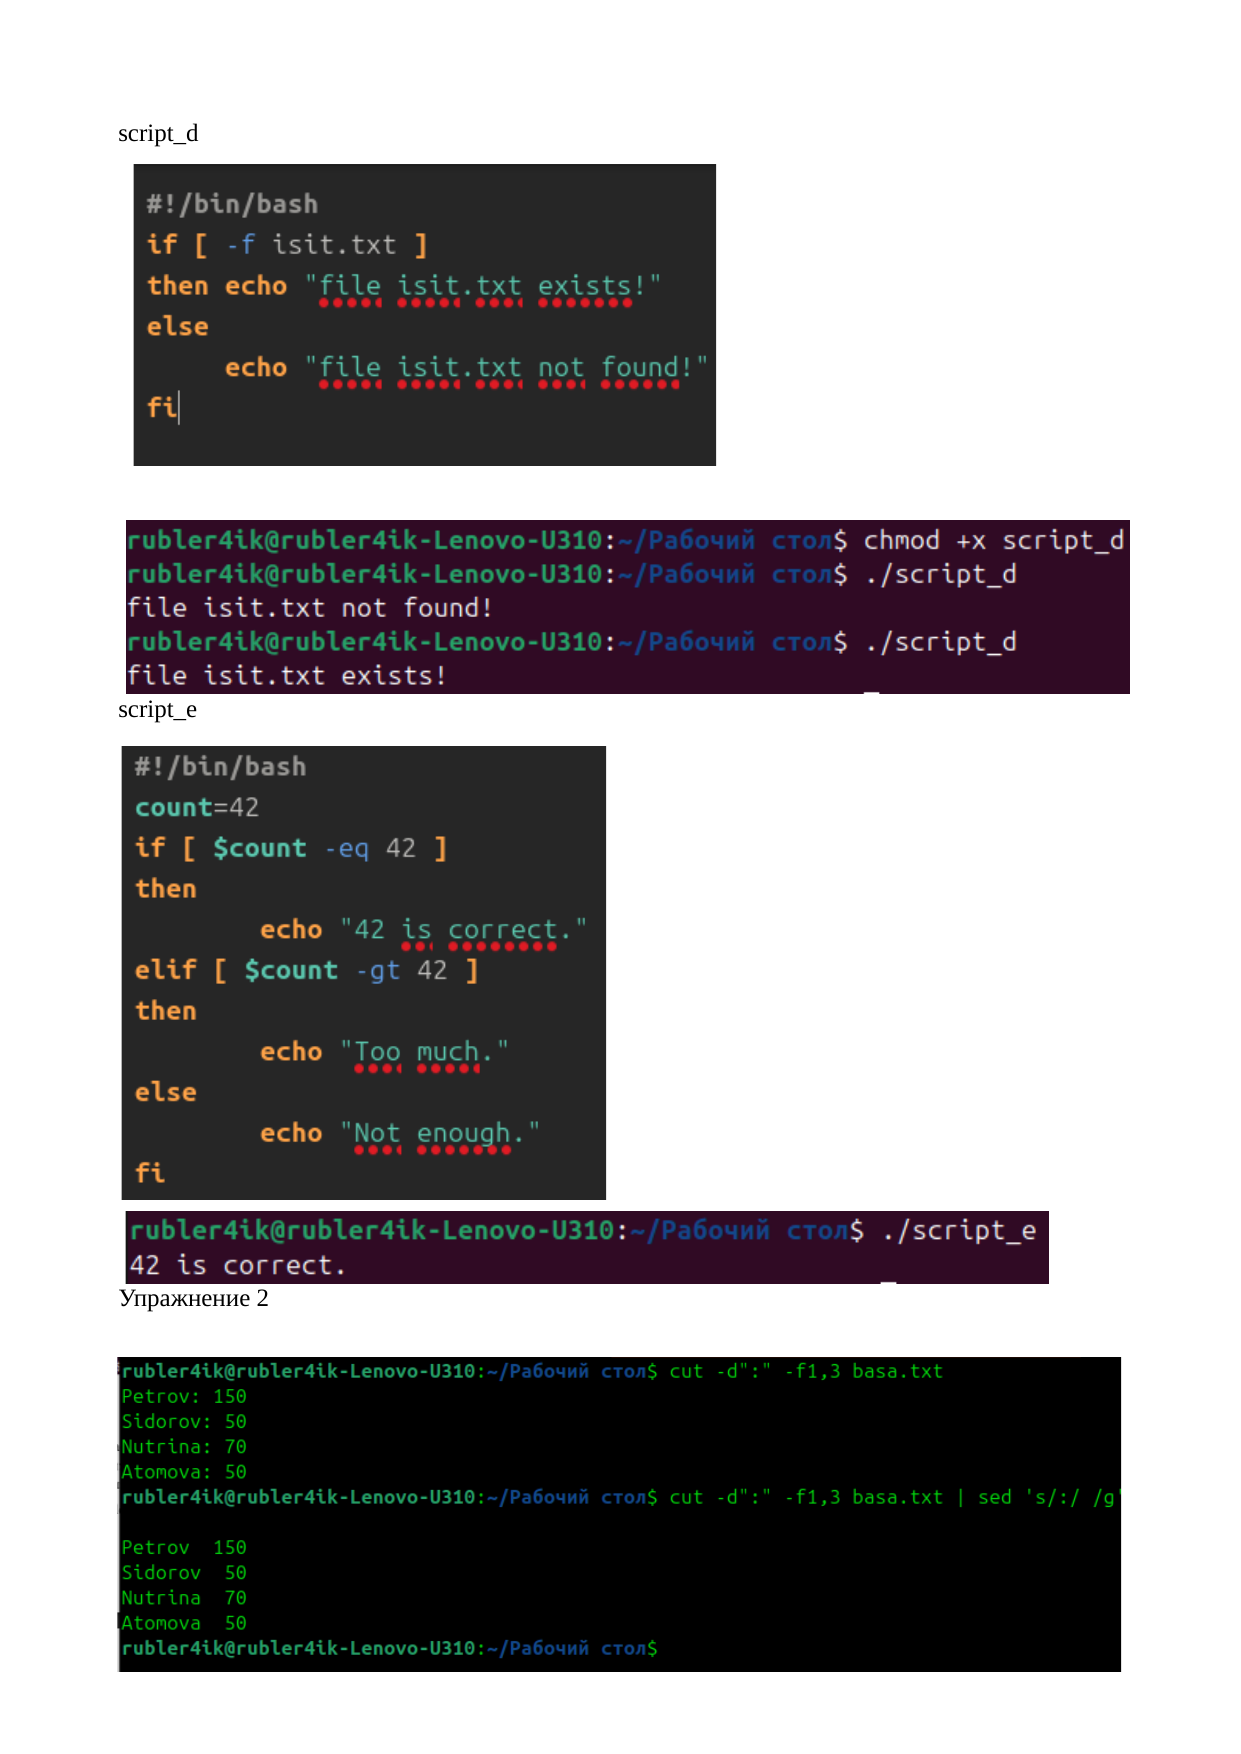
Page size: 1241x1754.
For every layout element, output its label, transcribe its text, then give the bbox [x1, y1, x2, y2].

text Упражнение 2 [118, 1212, 1122, 1312]
picture [125, 1211, 1049, 1284]
picture [126, 520, 1130, 694]
picture [121, 746, 607, 1200]
picture [117, 1357, 1122, 1672]
text script_d [118, 118, 1122, 147]
picture [133, 164, 717, 466]
text script_e [118, 521, 1122, 723]
